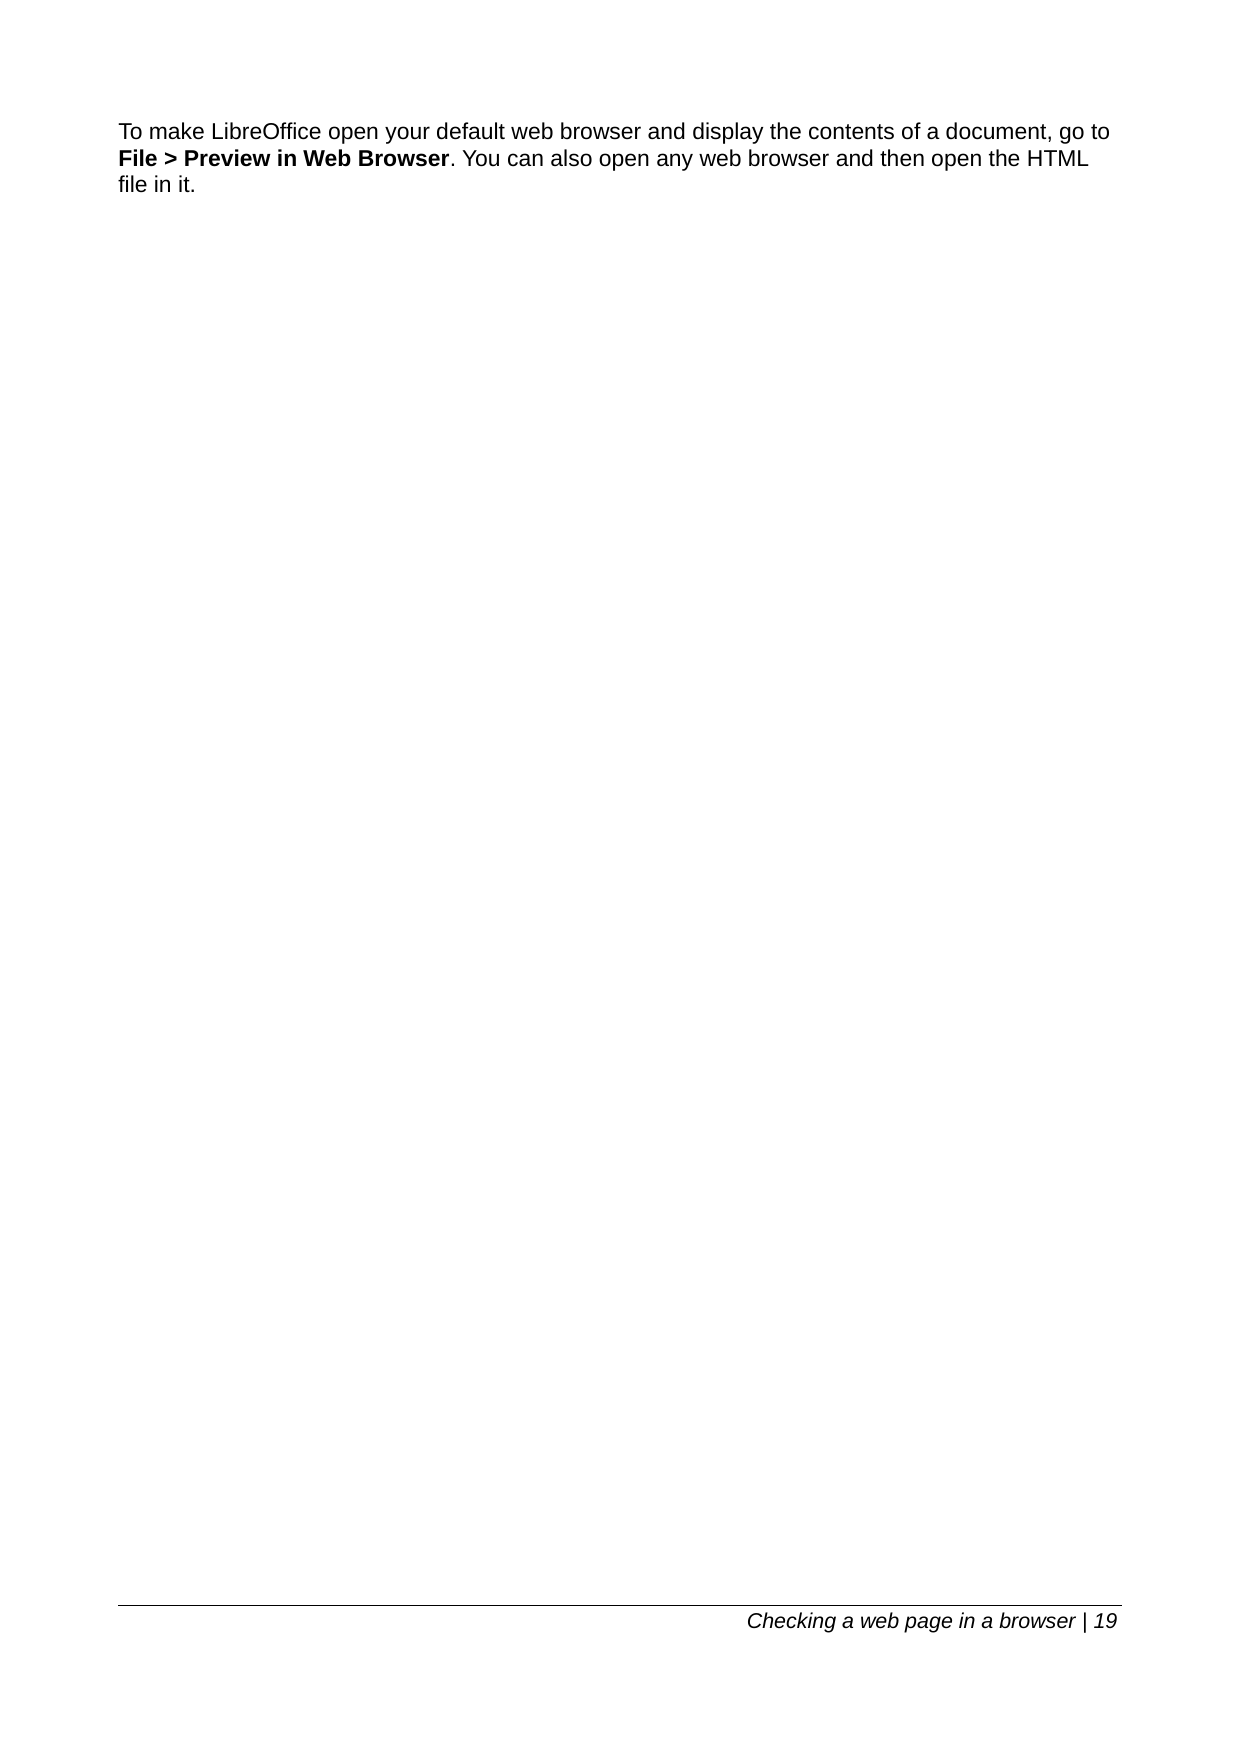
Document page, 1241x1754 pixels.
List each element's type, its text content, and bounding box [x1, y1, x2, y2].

text To make LibreOffice open your default web browser and display the contents of a document, go to File > Preview in Web Browser. You can also open any web browser and then open the HTML file in it. [118, 118, 1122, 197]
